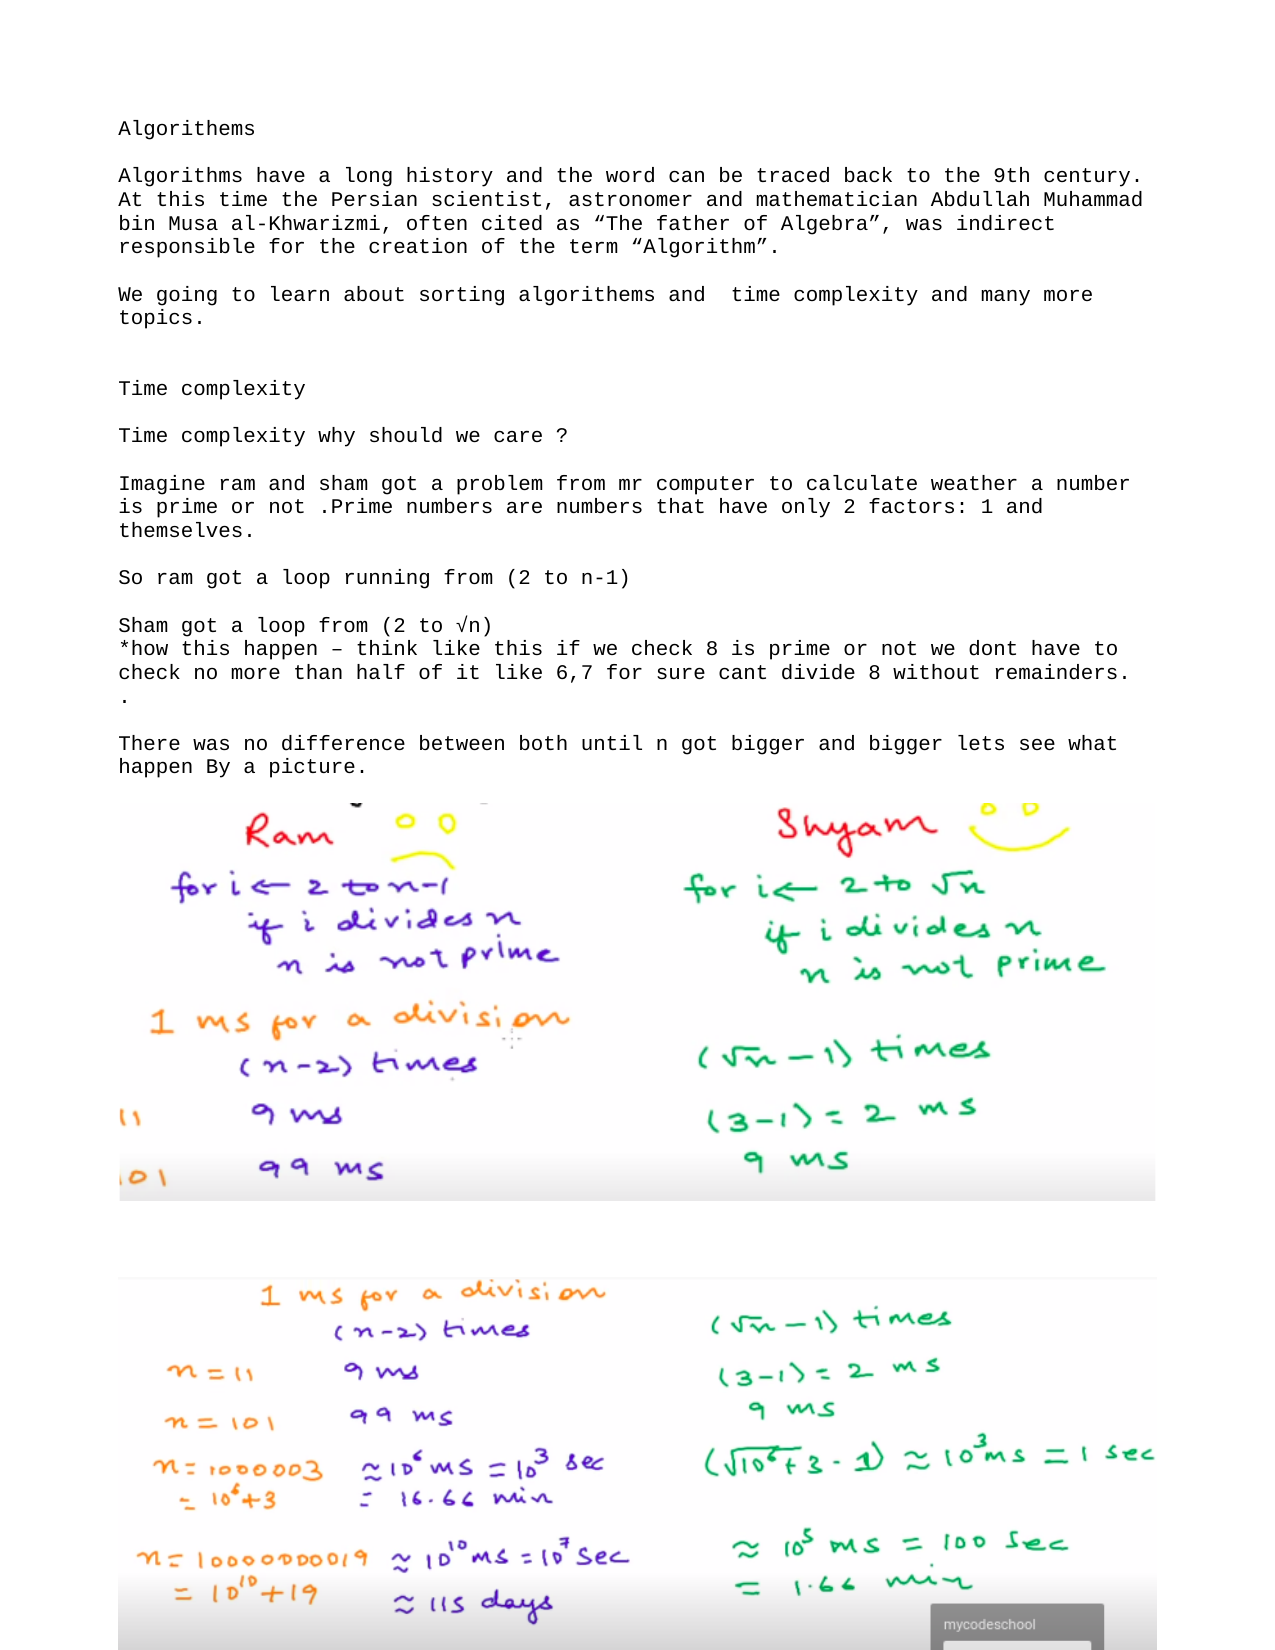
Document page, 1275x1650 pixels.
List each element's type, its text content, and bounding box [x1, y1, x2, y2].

picture [118, 1277, 1157, 1650]
text Sham got a loop from (2 to √n) [118, 615, 1157, 638]
text We going to learn about sorting algorithems and time complexity and many more topics. [118, 284, 1157, 331]
text So ram got a loop running from (2 to n-1) [118, 567, 1157, 591]
text Imagine ram and sham got a problem from mr computer to calculate weather a number is prime or not .Prime numbers are numbers that have only 2 factors: 1 and themselves. [118, 473, 1157, 544]
text Algorithems [118, 118, 1157, 142]
text *how this happen – think like this if we check 8 is prime or not we dont have to check no more than half of it like 6,7 for sure cant divide 8 without remainders. [118, 638, 1157, 686]
picture [119, 803, 1156, 1201]
text There was no difference between both until n got bigger and bigger lets see what happen By a picture. [118, 733, 1157, 780]
text Time complexity why should we care ? [118, 426, 1157, 449]
text Algorithms have a long history and the word can be traced back to the 9th century. At this time the Persian scientist, astronomer and mathematician Abdullah Muhammad bin Musa al-Khwarizmi, often cited as “The father of Algebra”, was indirect responsible for the creation of the term “Algorithm”. [118, 165, 1157, 260]
text Time complexity [118, 378, 1157, 402]
text . [118, 686, 1157, 709]
